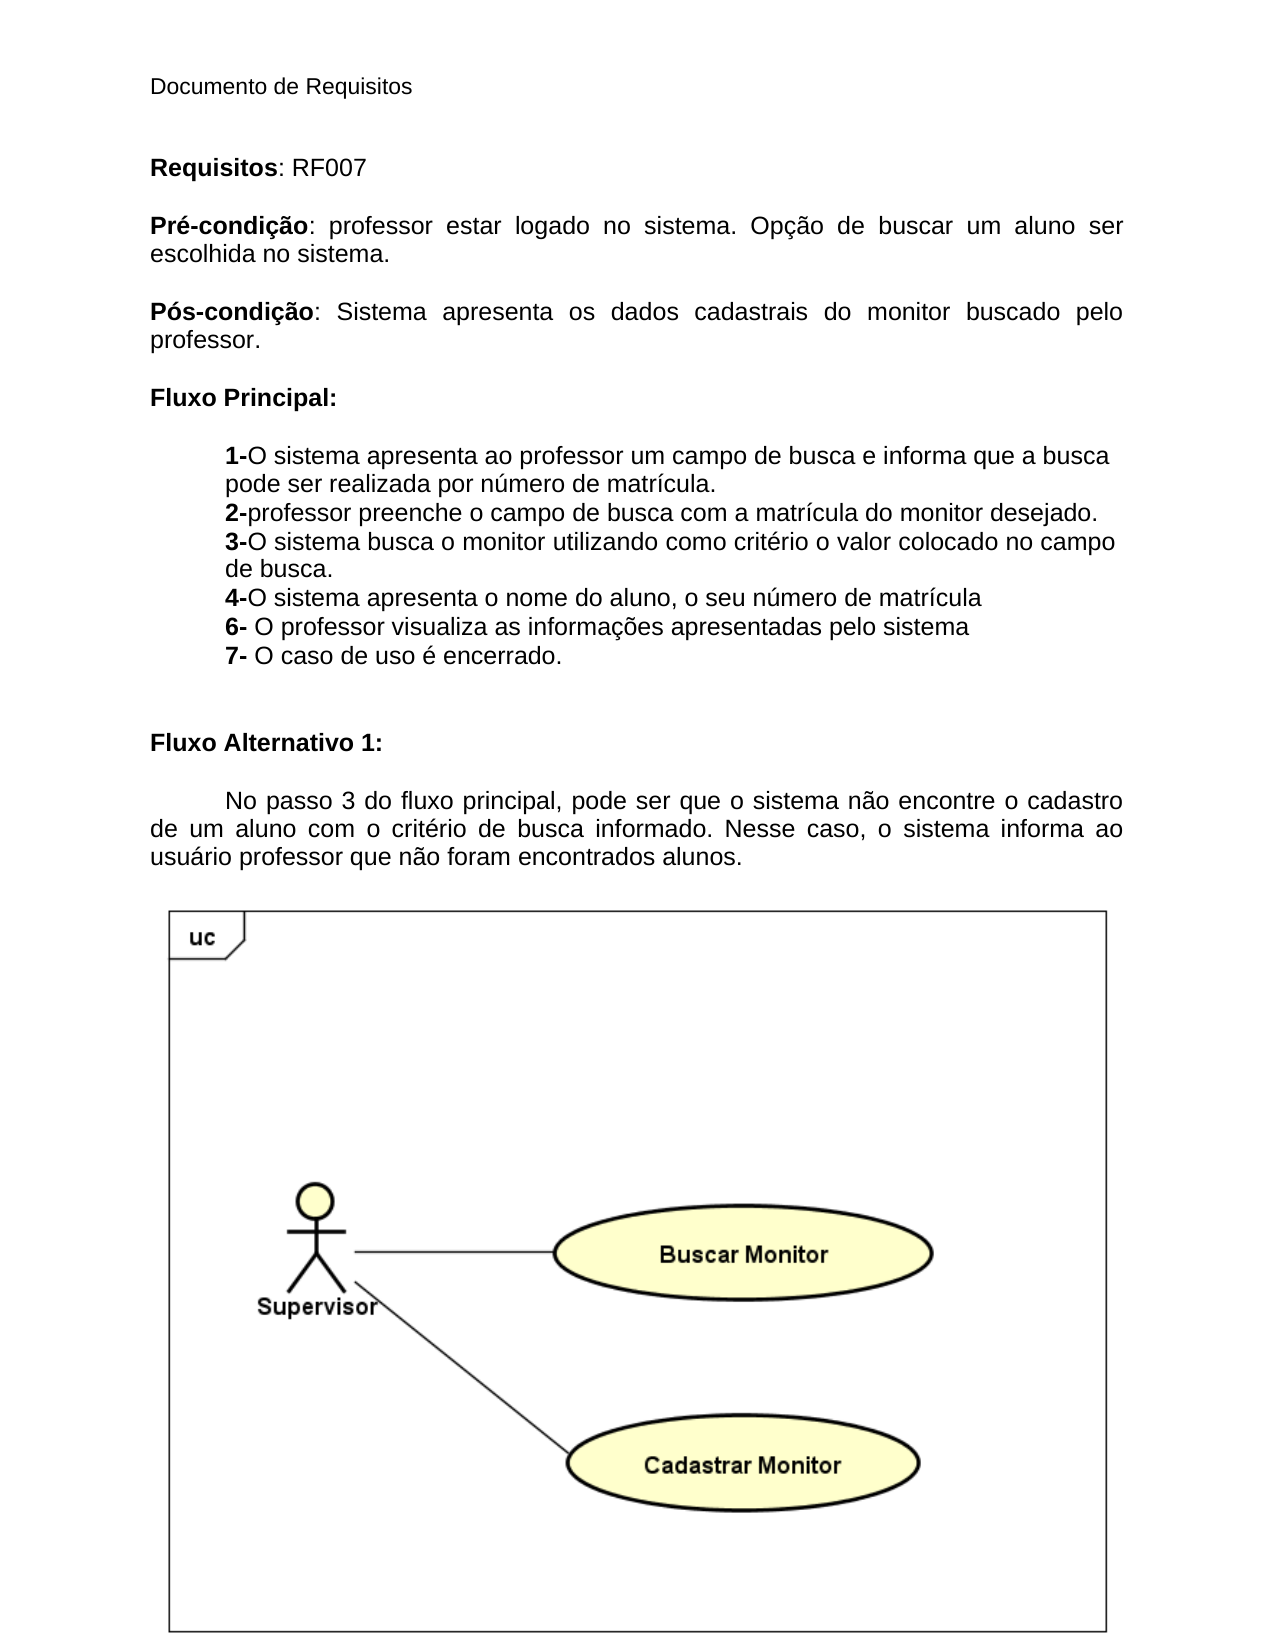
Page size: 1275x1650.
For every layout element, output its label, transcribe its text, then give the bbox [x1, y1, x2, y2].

text Pré-condição: professor estar logado no sistema. Opção de buscar um aluno ser escolhida no sistema. [150, 212, 1125, 268]
text Pós-condição: Sistema apresenta os dados cadastrais do monitor buscado pelo professor. [150, 298, 1125, 353]
text No passo 3 do fluxo principal, pode ser que o sistema não encontre o cadastro de um aluno com o critério de busca informado. Nesse caso, o sistema informa ao usuário professor que não foram encontrados alunos. [150, 787, 1125, 871]
text Fluxo Principal: [150, 383, 1125, 411]
text Requisitos: RF007 [150, 154, 1125, 182]
text 6- O professor visualiza as informações apresentadas pelo sistema [150, 613, 1125, 641]
text 4-O sistema apresenta o nome do aluno, o seu número de matrícula [150, 584, 1125, 612]
text 3-O sistema busca o monitor utilizando como critério o valor colocado no campo de busca. [150, 527, 1125, 583]
picture [150, 892, 1125, 1650]
text 1-O sistema apresenta ao professor um campo de busca e informa que a busca pode ser realizada por número de matrícula. [150, 441, 1125, 497]
text 7- O caso de uso é encerrado. [150, 642, 1125, 670]
text Fluxo Alternativo 1: [150, 729, 1125, 757]
text 2-professor preenche o campo de busca com a matrícula do monitor desejado. [150, 498, 1125, 526]
